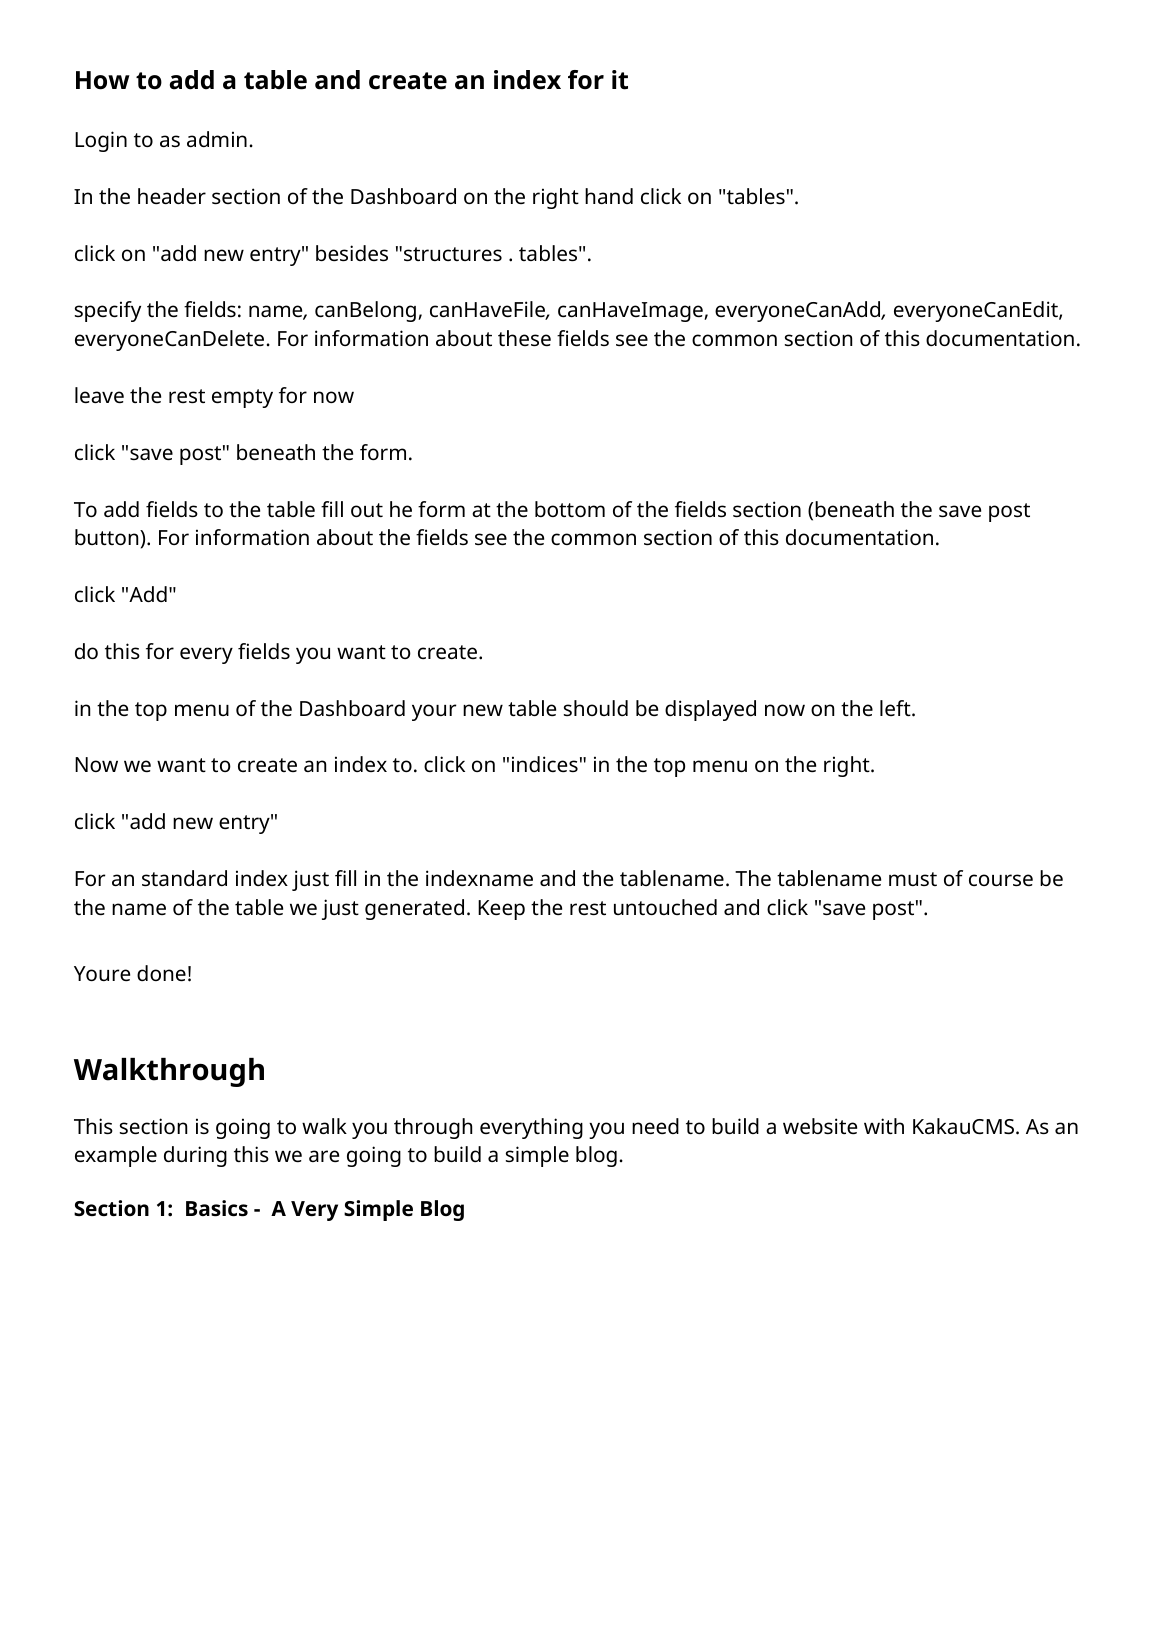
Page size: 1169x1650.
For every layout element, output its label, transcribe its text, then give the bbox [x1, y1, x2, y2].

text Login to as admin. [73, 125, 1091, 153]
text click "save post" beneath the form. [73, 438, 1091, 466]
text specify the fields: name, canBelong, canHaveFile, canHaveImage, everyoneCanAdd, everyoneCanEdit, everyoneCanDelete. For information about these fields see the common section of this documentation. [73, 296, 1091, 352]
text Youre done! [73, 959, 1091, 987]
subtitle Walkthrough [73, 1049, 1091, 1088]
subtitle How to add a table and create an index for it [73, 62, 1091, 97]
text In the header section of the Dashboard on the right hand click on "tables". [73, 182, 1091, 210]
text in the top menu of the Dashboard your new table should be displayed now on the left. [73, 694, 1091, 722]
text do this for every fields you want to create. [73, 637, 1091, 665]
text Now we want to create an index to. click on "indices" in the top menu on the right. [73, 751, 1091, 779]
text For an standard index just fill in the indexname and the tablename. The tablename must of course be the name of the table we just generated. Keep the rest untouched and click "save post". [73, 864, 1091, 921]
text leave the rest empty for now [73, 381, 1091, 409]
text This section is going to walk you through everything you need to build a website with KakauCMS. As an example during this we are going to build a simple blog. [73, 1112, 1081, 1169]
text click "add new entry" [73, 807, 1091, 836]
text click on "add new entry" besides "structures . tables". [73, 239, 1091, 267]
text To add fields to the table fill out he form at the bottom of the fields section (beneath the save post button). For information about the fields see the common section of this documentation. [73, 495, 1091, 552]
subtitle Section 1: Basics - A Very Simple Blog [73, 1194, 1091, 1222]
text click "Add" [73, 580, 1091, 608]
